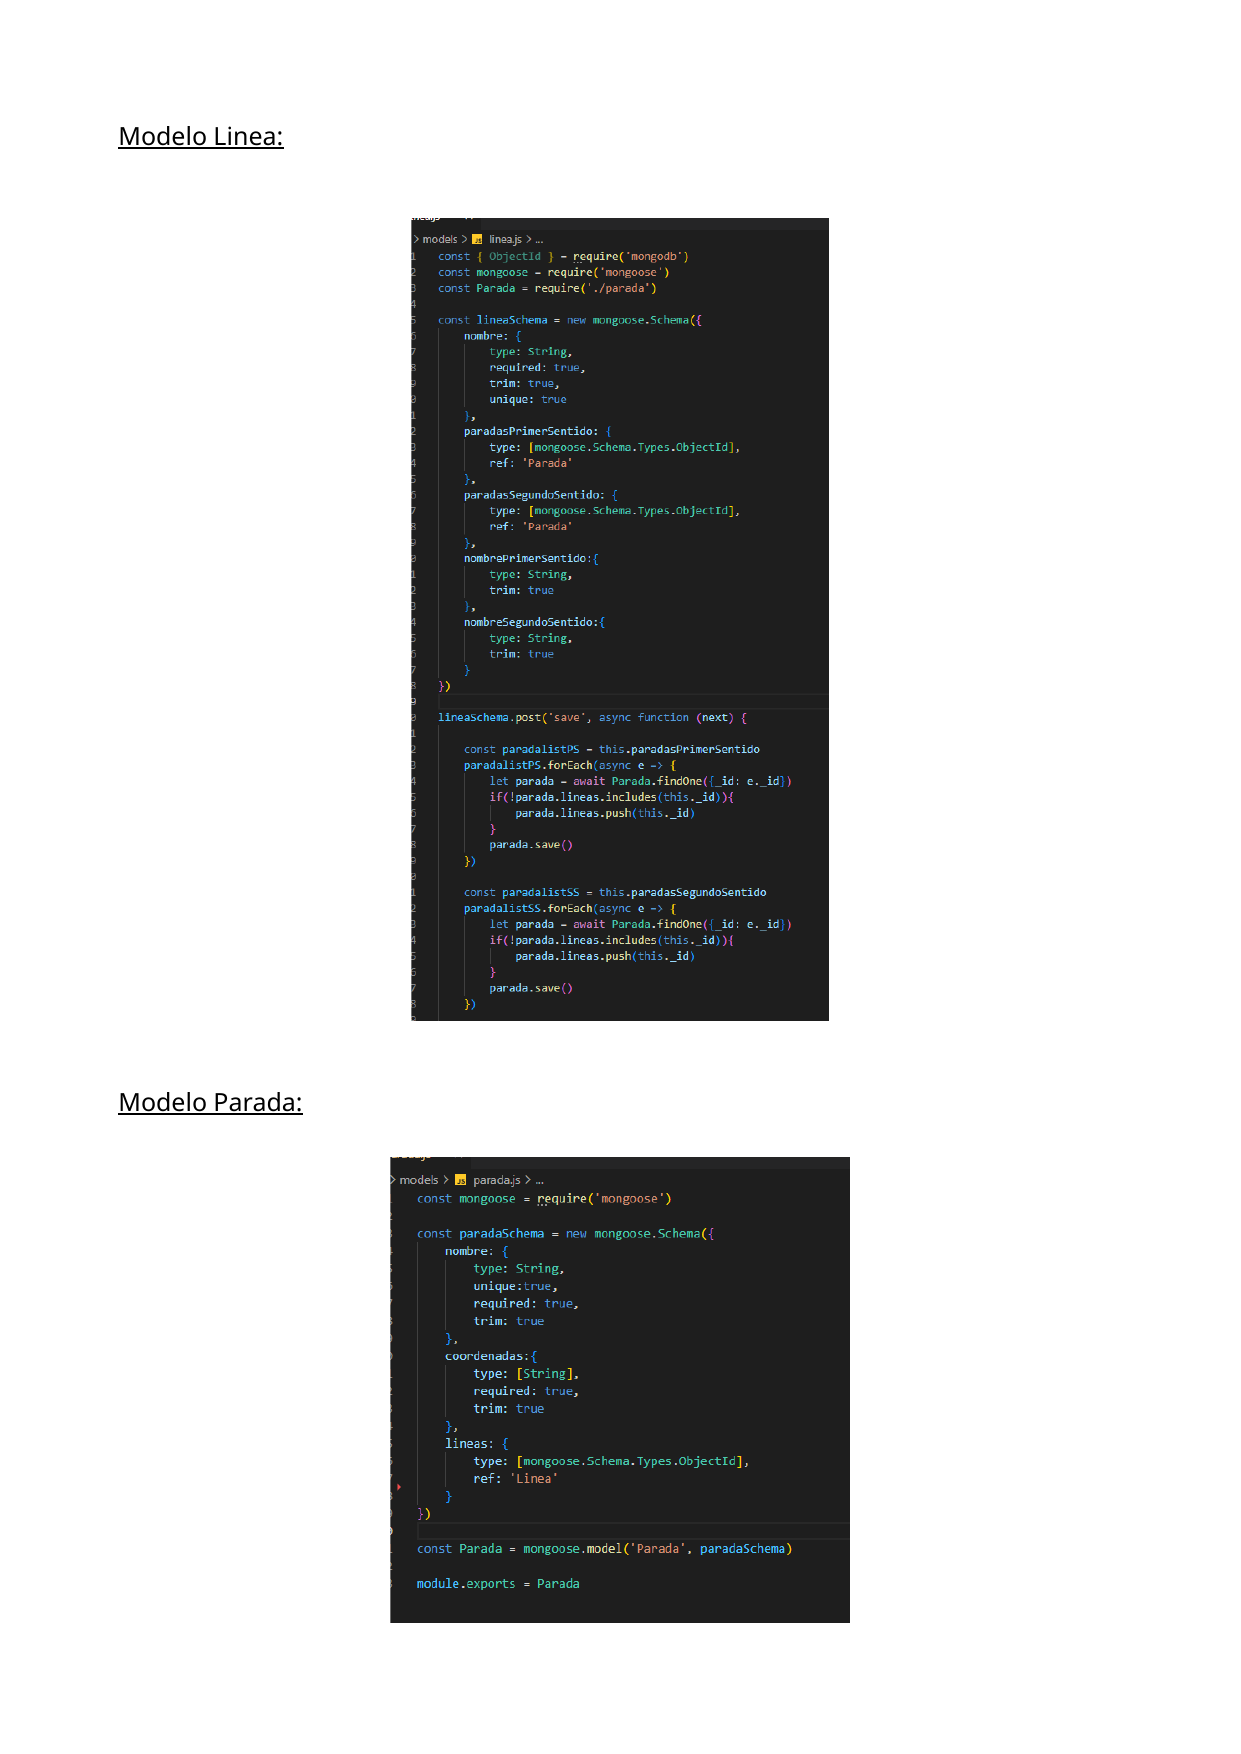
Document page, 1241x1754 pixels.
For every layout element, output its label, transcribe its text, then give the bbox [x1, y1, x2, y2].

picture [411, 218, 587, 1021]
picture [390, 1157, 585, 1543]
text Modelo Linea: [118, 118, 1122, 152]
text Modelo Parada: [118, 1084, 1122, 1118]
